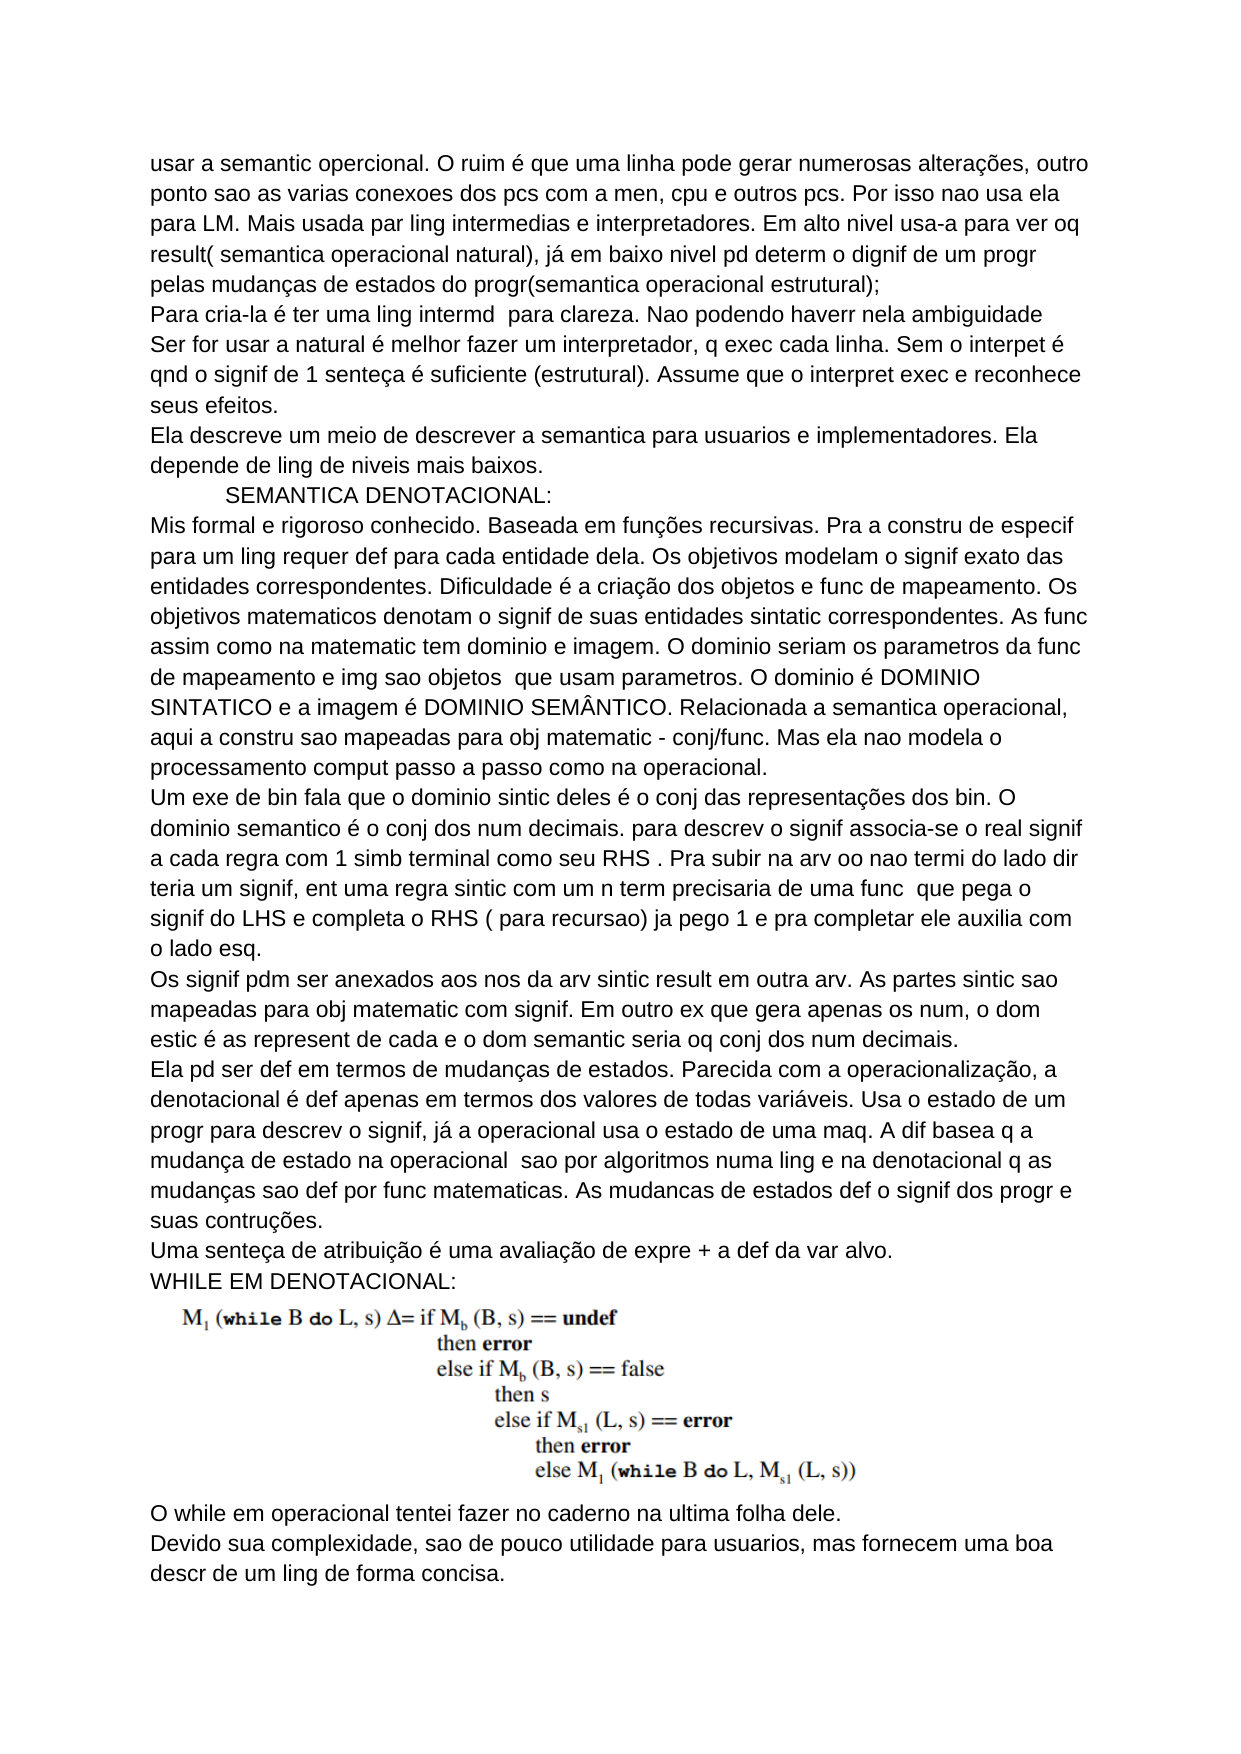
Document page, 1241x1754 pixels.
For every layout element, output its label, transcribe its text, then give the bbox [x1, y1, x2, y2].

text Ela descreve um meio de descrever a semantica para usuarios e implementadores. Ela depende de ling de niveis mais baixos. [150, 422, 1090, 478]
text Os signif pdm ser anexados aos nos da arv sintic result em outra arv. As partes sintic sao mapeadas para obj matematic com signif. Em outro ex que gera apenas os num, o dom estic é as represent de cada e o dom semantic seria oq conj dos num decimais. [150, 966, 1090, 1052]
picture [150, 1297, 1032, 1496]
text usar a semantic opercional. O ruim é que uma linha pode gerar numerosas alterações, outro ponto sao as varias conexoes dos pcs com a men, cpu e outros pcs. Por isso nao usa ela para LM. Mais usada par ling intermedias e interpretadores. Em alto nivel usa-a para ver oq result( semantica operacional natural), já em baixo nivel pd determ o dignif de um progr pelas mudanças de estados do progr(semantica operacional estrutural); [150, 150, 1090, 297]
text Para cria-la é ter uma ling intermd para clareza. Nao podendo haverr nela ambiguidade Ser for usar a natural é melhor fazer um interpretador, q exec cada linha. Sem o interpet é qnd o signif de 1 senteça é suficiente (estrutural). Assume que o interpret exec e reconhece seus efeitos. [150, 301, 1090, 418]
text Um exe de bin fala que o dominio sintic deles é o conj das representações dos bin. O dominio semantico é o conj dos num decimais. para descrev o signif associa-se o real signif a cada regra com 1 simb terminal como seu RHS . Pra subir na arv oo nao termi do lado dir teria um signif, ent uma regra sintic com um n term precisaria de uma func que pega o signif do LHS e completa o RHS ( para recursao) ja pego 1 e pra completar ele auxilia com o lado esq. [150, 784, 1090, 962]
text O while em operacional tentei fazer no caderno na ultima folha dele. [150, 1500, 1090, 1526]
text SEMANTICA DENOTACIONAL: [150, 482, 1090, 509]
text Ela pd ser def em termos de mudanças de estados. Parecida com a operacionalização, a denotacional é def apenas em termos dos valores de todas variáveis. Usa o estado de um progr para descrev o signif, já a operacional usa o estado de uma maq. A dif basea q a mudança de estado na operacional sao por algoritmos numa ling e na denotacional q as mudanças sao def por func matematicas. As mudancas de estados def o signif dos progr e suas contruções. [150, 1056, 1090, 1234]
text Devido sua complexidade, sao de pouco utilidade para usuarios, mas fornecem uma boa descr de um ling de forma concisa. [150, 1530, 1090, 1586]
text Mis formal e rigoroso conhecido. Baseada em funções recursivas. Pra a constru de especif para um ling requer def para cada entidade dela. Os objetivos modelam o signif exato das entidades correspondentes. Dificuldade é a criação dos objetos e func de mapeamento. Os objetivos matematicos denotam o signif de suas entidades sintatic correspondentes. As func assim como na matematic tem dominio e imagem. O dominio seriam os parametros da func de mapeamento e img sao objetos que usam parametros. O dominio é DOMINIO SINTATICO e a imagem é DOMINIO SEMÂNTICO. Relacionada a semantica operacional, aqui a constru sao mapeadas para obj matematic - conj/func. Mas ela nao modela o processamento comput passo a passo como na operacional. [150, 512, 1090, 781]
text WHILE EM DENOTACIONAL: [150, 1268, 1090, 1496]
text Uma senteça de atribuição é uma avaliação de expre + a def da var alvo. [150, 1237, 1090, 1264]
